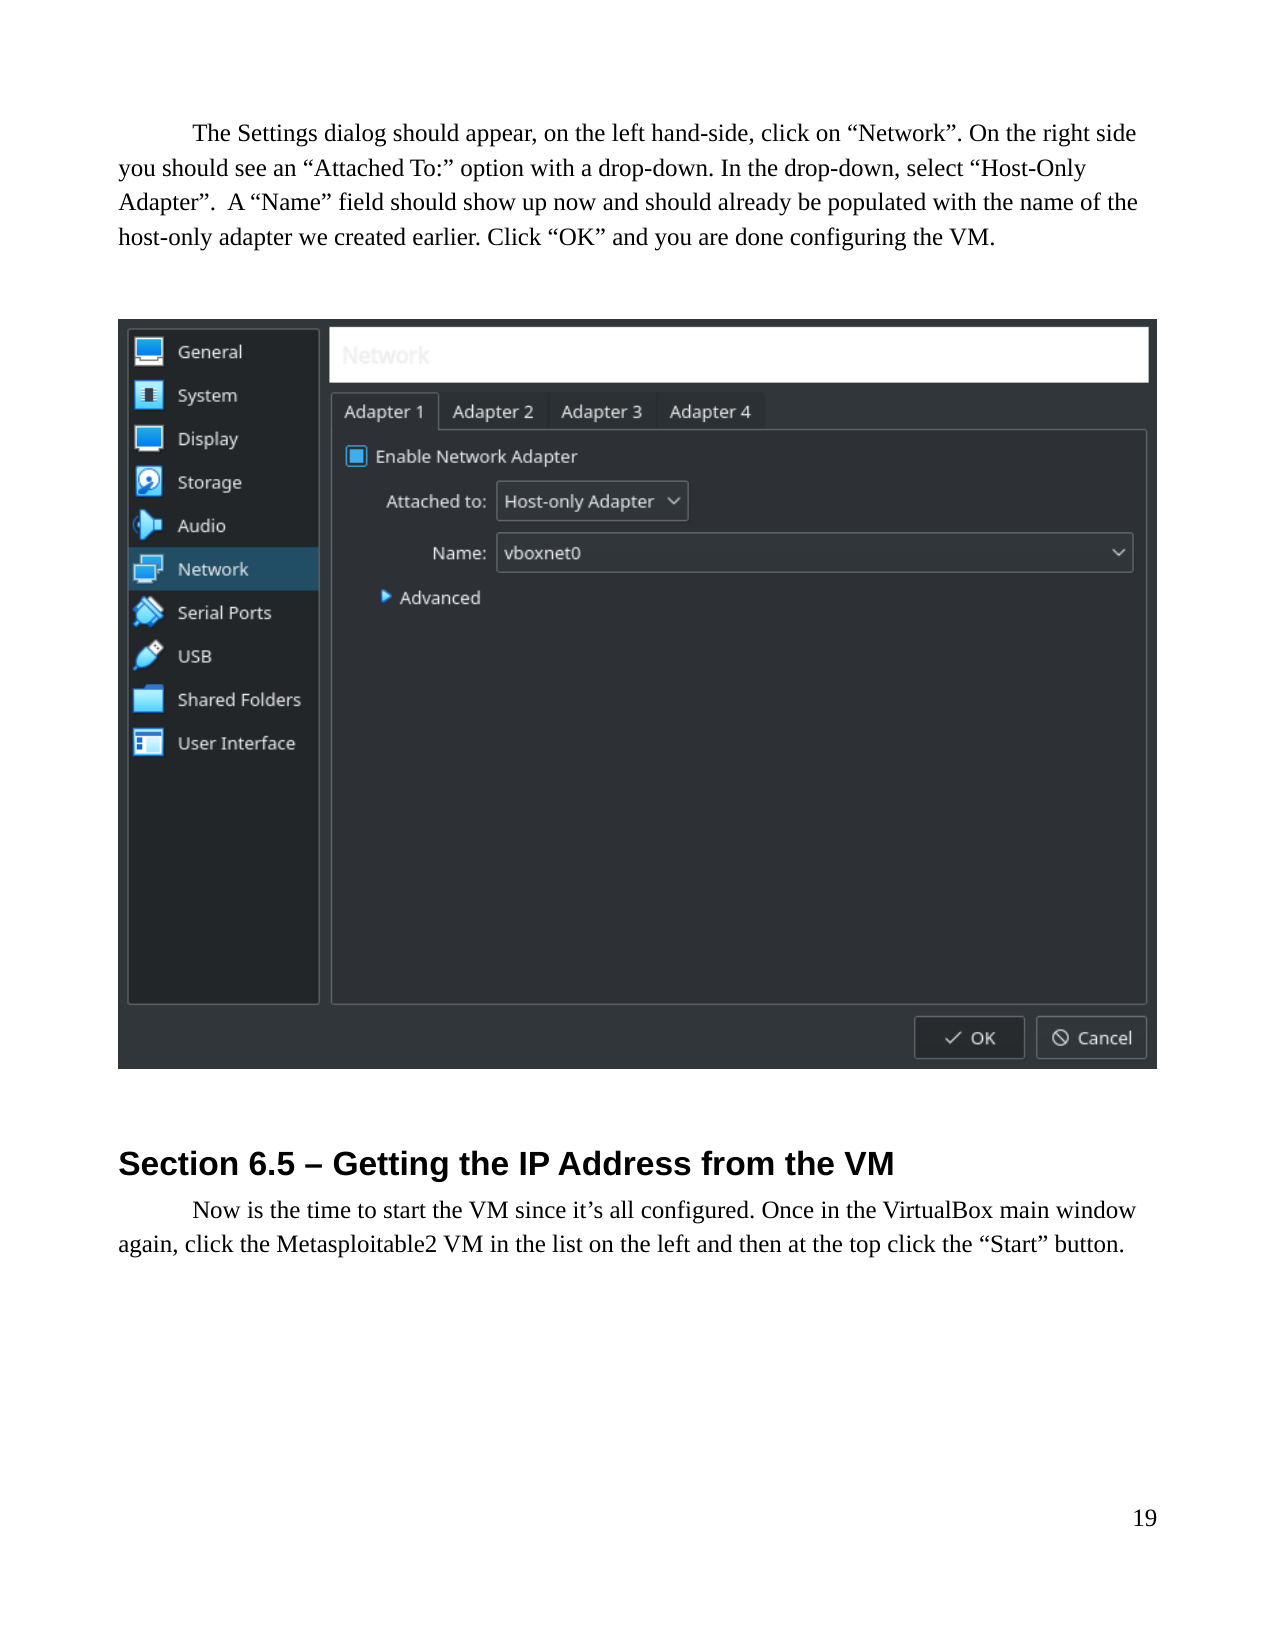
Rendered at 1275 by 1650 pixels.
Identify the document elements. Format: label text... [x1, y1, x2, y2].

subtitle Section 6.5 – Getting the IP Address from the VM [118, 1144, 1157, 1182]
text Now is the time to start the VM since it’s all configured. Once in the VirtualBox main window again, click the Metasploitable2 VM in the list on the left and then at the top click the “Start” button. [118, 1195, 1157, 1258]
text The Settings dialog should appear, on the left hand-side, click on “Network”. On the right side you should see an “Attached To:” option with a drop-down. In the drop-down, select “Host-Only Adapter”. A “Name” field should show up now and should already be populated with the name of the host-only adapter we created earlier. Click “OK” and you are done configuring the VM. [118, 118, 1157, 250]
picture [118, 319, 1157, 1069]
